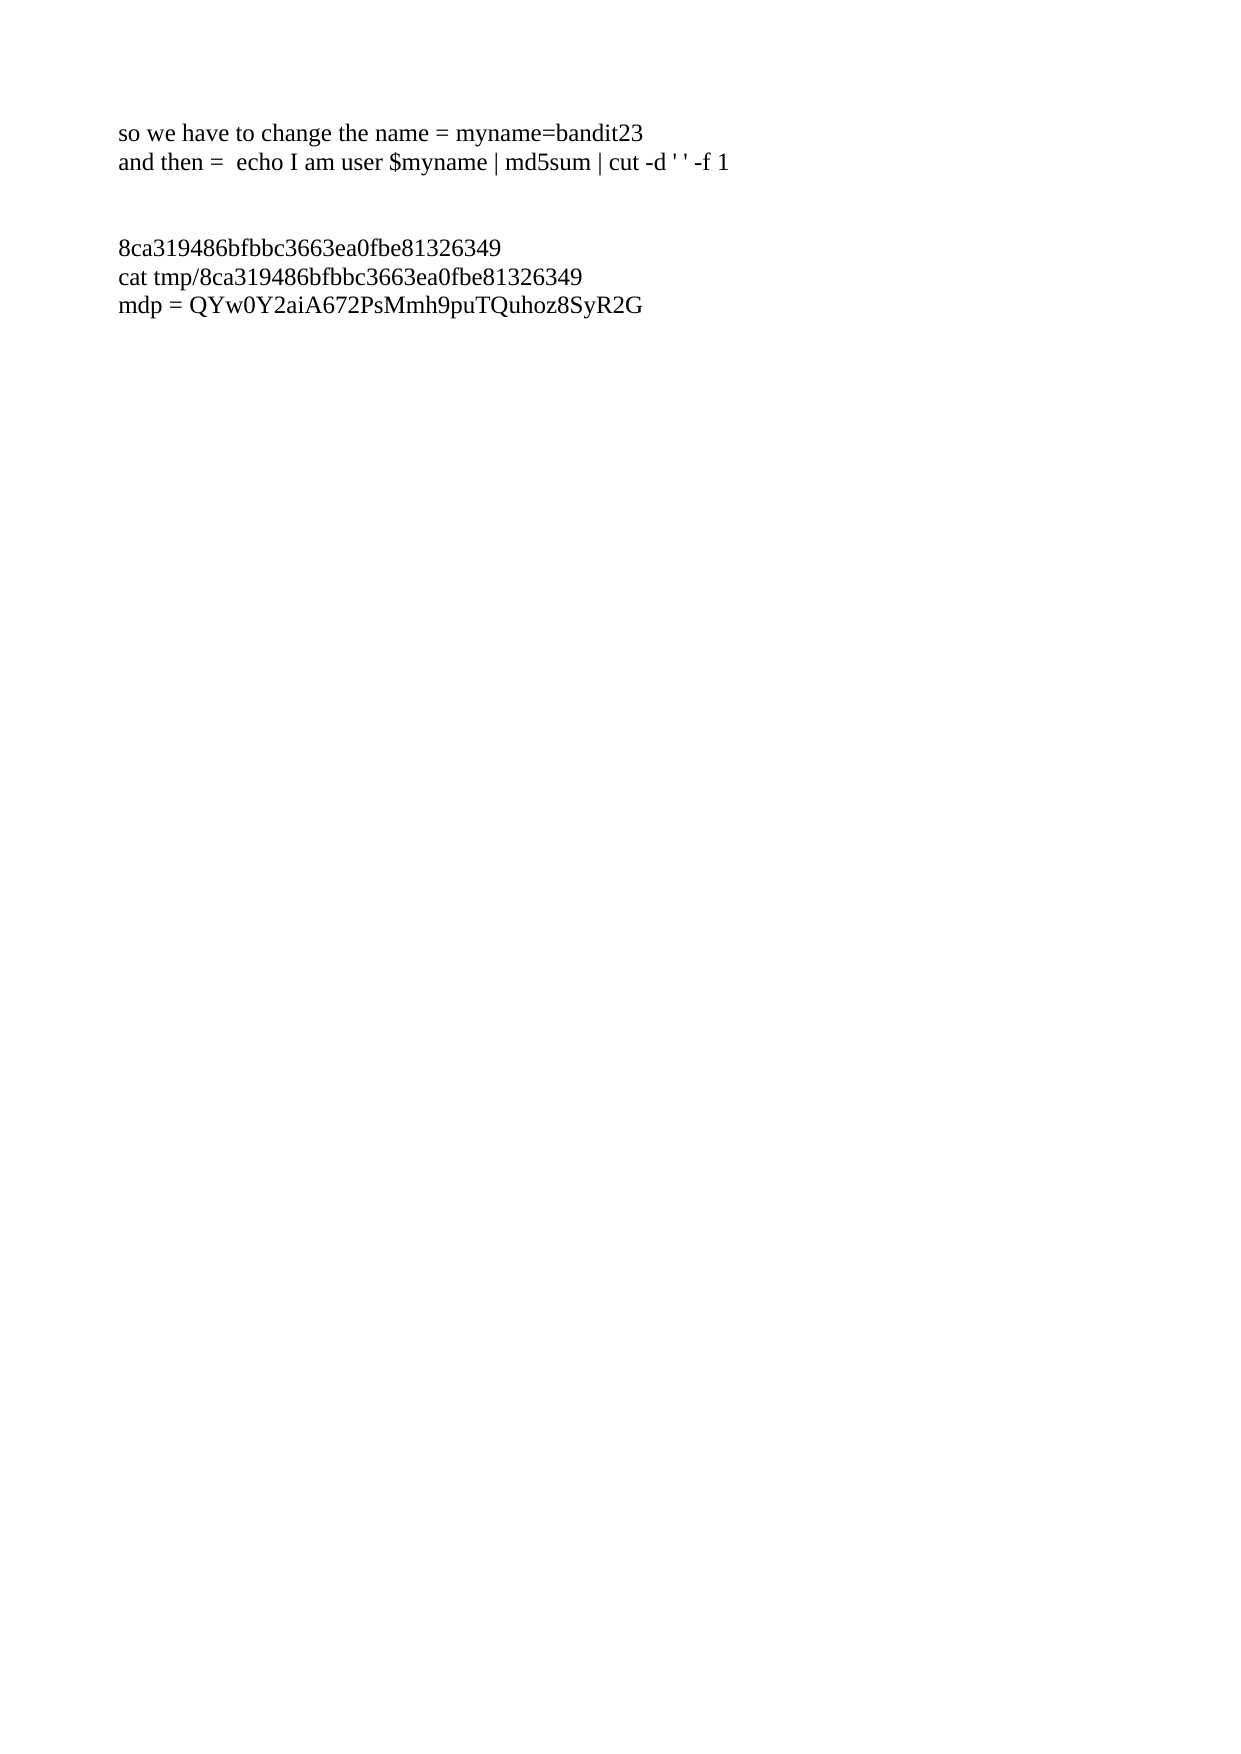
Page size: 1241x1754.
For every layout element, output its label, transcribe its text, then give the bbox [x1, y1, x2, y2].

text cat tmp/8ca319486bfbbc3663ea0fbe81326349 [118, 262, 1122, 291]
text mdp = QYw0Y2aiA672PsMmh9puTQuhoz8SyR2G [118, 291, 1122, 319]
text 8ca319486bfbbc3663ea0fbe81326349 [118, 233, 1122, 262]
text so we have to change the name = myname=bandit23 and then = echo I am user $myname | md5sum | cut -d ' ' -f 1 [118, 118, 1122, 176]
